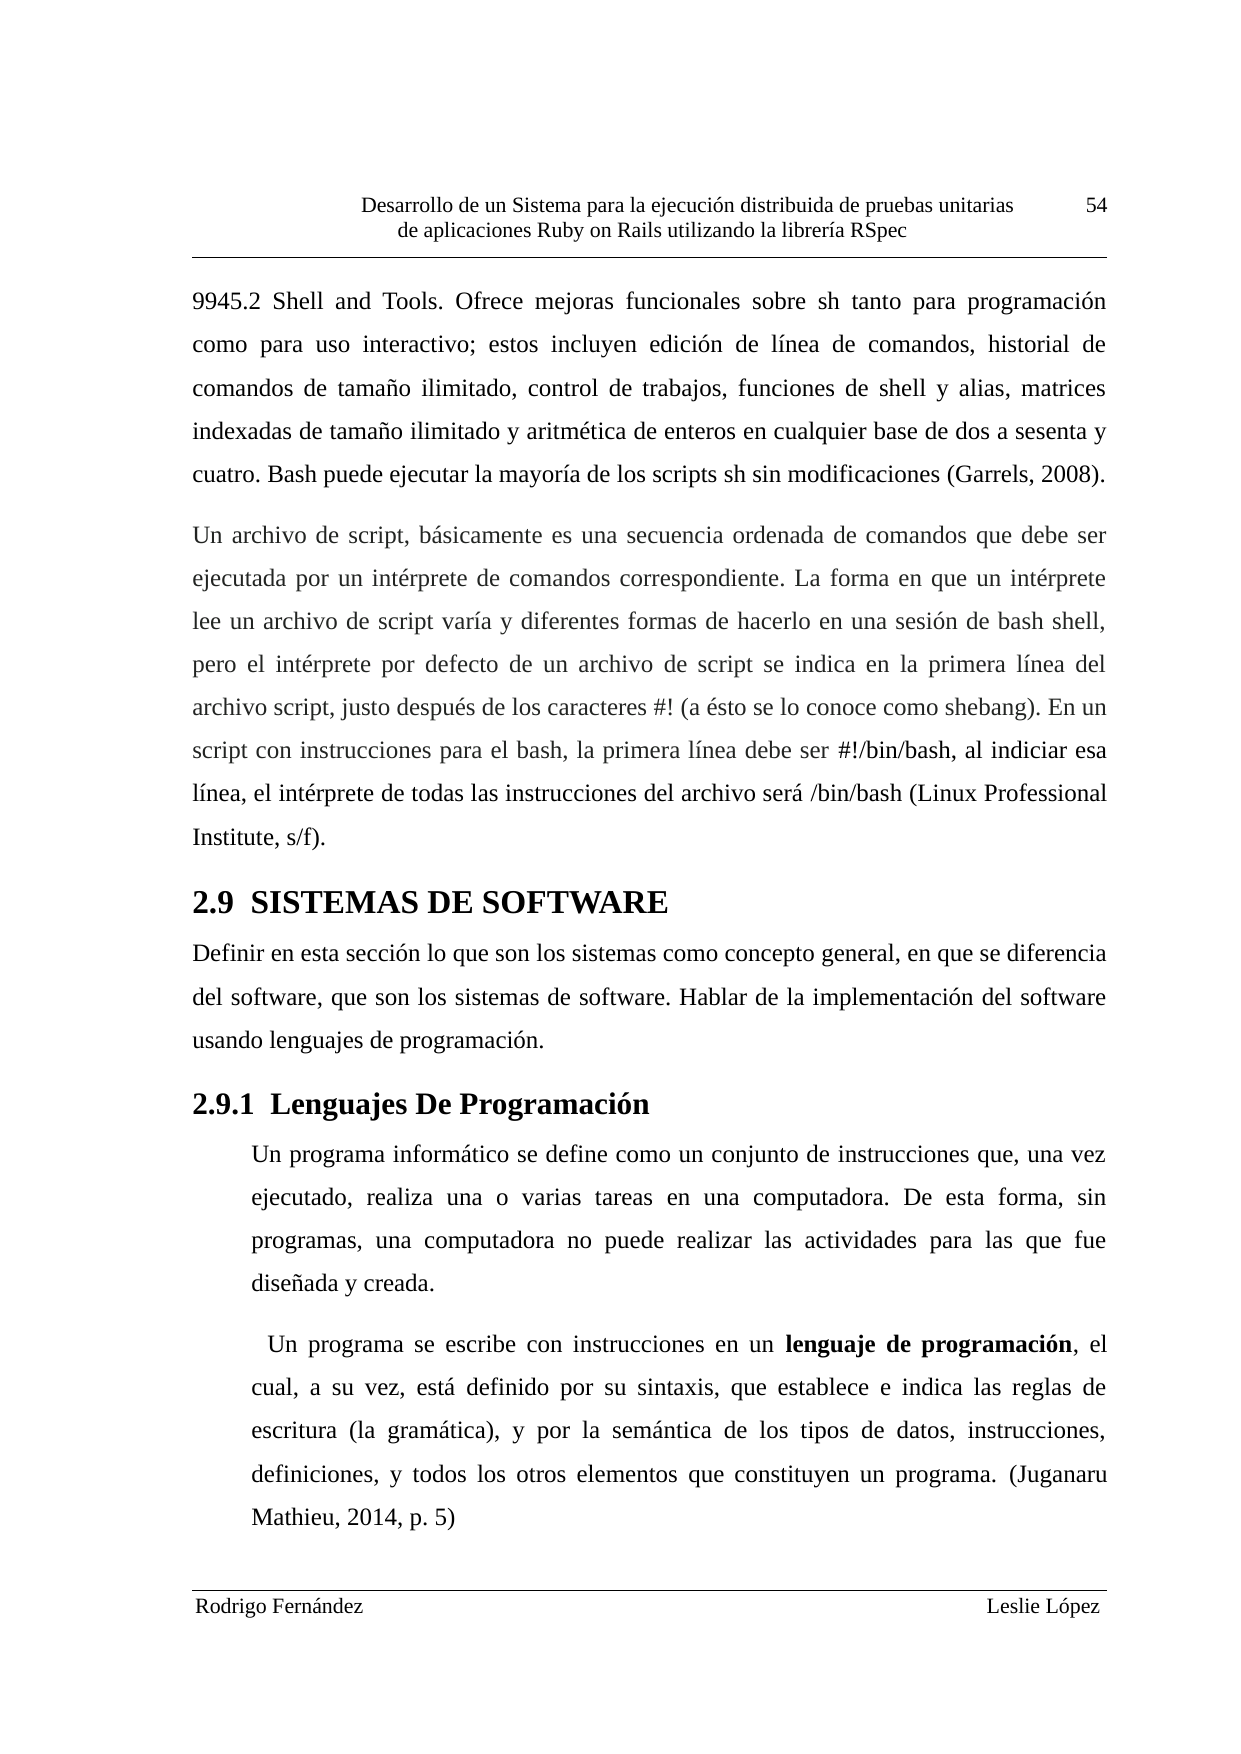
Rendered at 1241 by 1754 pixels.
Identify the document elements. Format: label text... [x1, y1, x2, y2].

list Definir en esta sección lo que son los sistemas como concepto general, en que se diferencia del software, que son los sistemas de software. Hablar de la implementación del software usando lenguajes de programación. [192, 938, 1107, 1053]
text 9945.2 Shell and Tools. Ofrece mejoras funcionales sobre sh tanto para programación como para uso interactivo; estos incluyen edición de línea de comandos, historial de comandos de tamaño ilimitado, control de trabajos, funciones de shell y alias, matrices indexadas de tamaño ilimitado y aritmética de enteros en cualquier base de dos a sesenta y cuatro. Bash puede ejecutar la mayoría de los scripts sh sin modificaciones (Garrels, 2008).⁠ [192, 286, 1107, 488]
subtitle Lenguajes de Programación [192, 1086, 1107, 1121]
text Un archivo de script, básicamente es una secuencia ordenada de comandos que debe ser ejecutada por un intérprete de comandos correspondiente. La forma en que un intérprete lee un archivo de script varía y diferentes formas de hacerlo en una sesión de bash shell, pero el intérprete por defecto de un archivo de script se indica en la primera línea del archivo script, justo después de los caracteres #! (a ésto se lo conoce como shebang). En un script con instrucciones para el bash, la primera línea debe ser #!/bin/bash, al indiciar esa línea, el intérprete de todas las instrucciones del archivo será /bin/bash (Linux Professional Institute, s/f).⁠ [192, 520, 1107, 850]
text Un programa se escribe con instrucciones en un lenguaje de programación, el cual, a su vez, está definido por su sintaxis, que establece e indica las reglas de escritura (la gramática), y por la semántica de los tipos de datos, instrucciones, definiciones, y todos los otros elementos que constituyen un programa. (Juganaru Mathieu, 2014, p. 5)⁠ [251, 1329, 1107, 1531]
subtitle Sistemas de Software [192, 882, 1107, 921]
text Un programa informático se define como un conjunto de instrucciones que, una vez ejecutado, realiza una o varias tareas en una computadora. De esta forma, sin programas, una computadora no puede realizar las actividades para las que fue diseñada y creada. [251, 1139, 1107, 1297]
